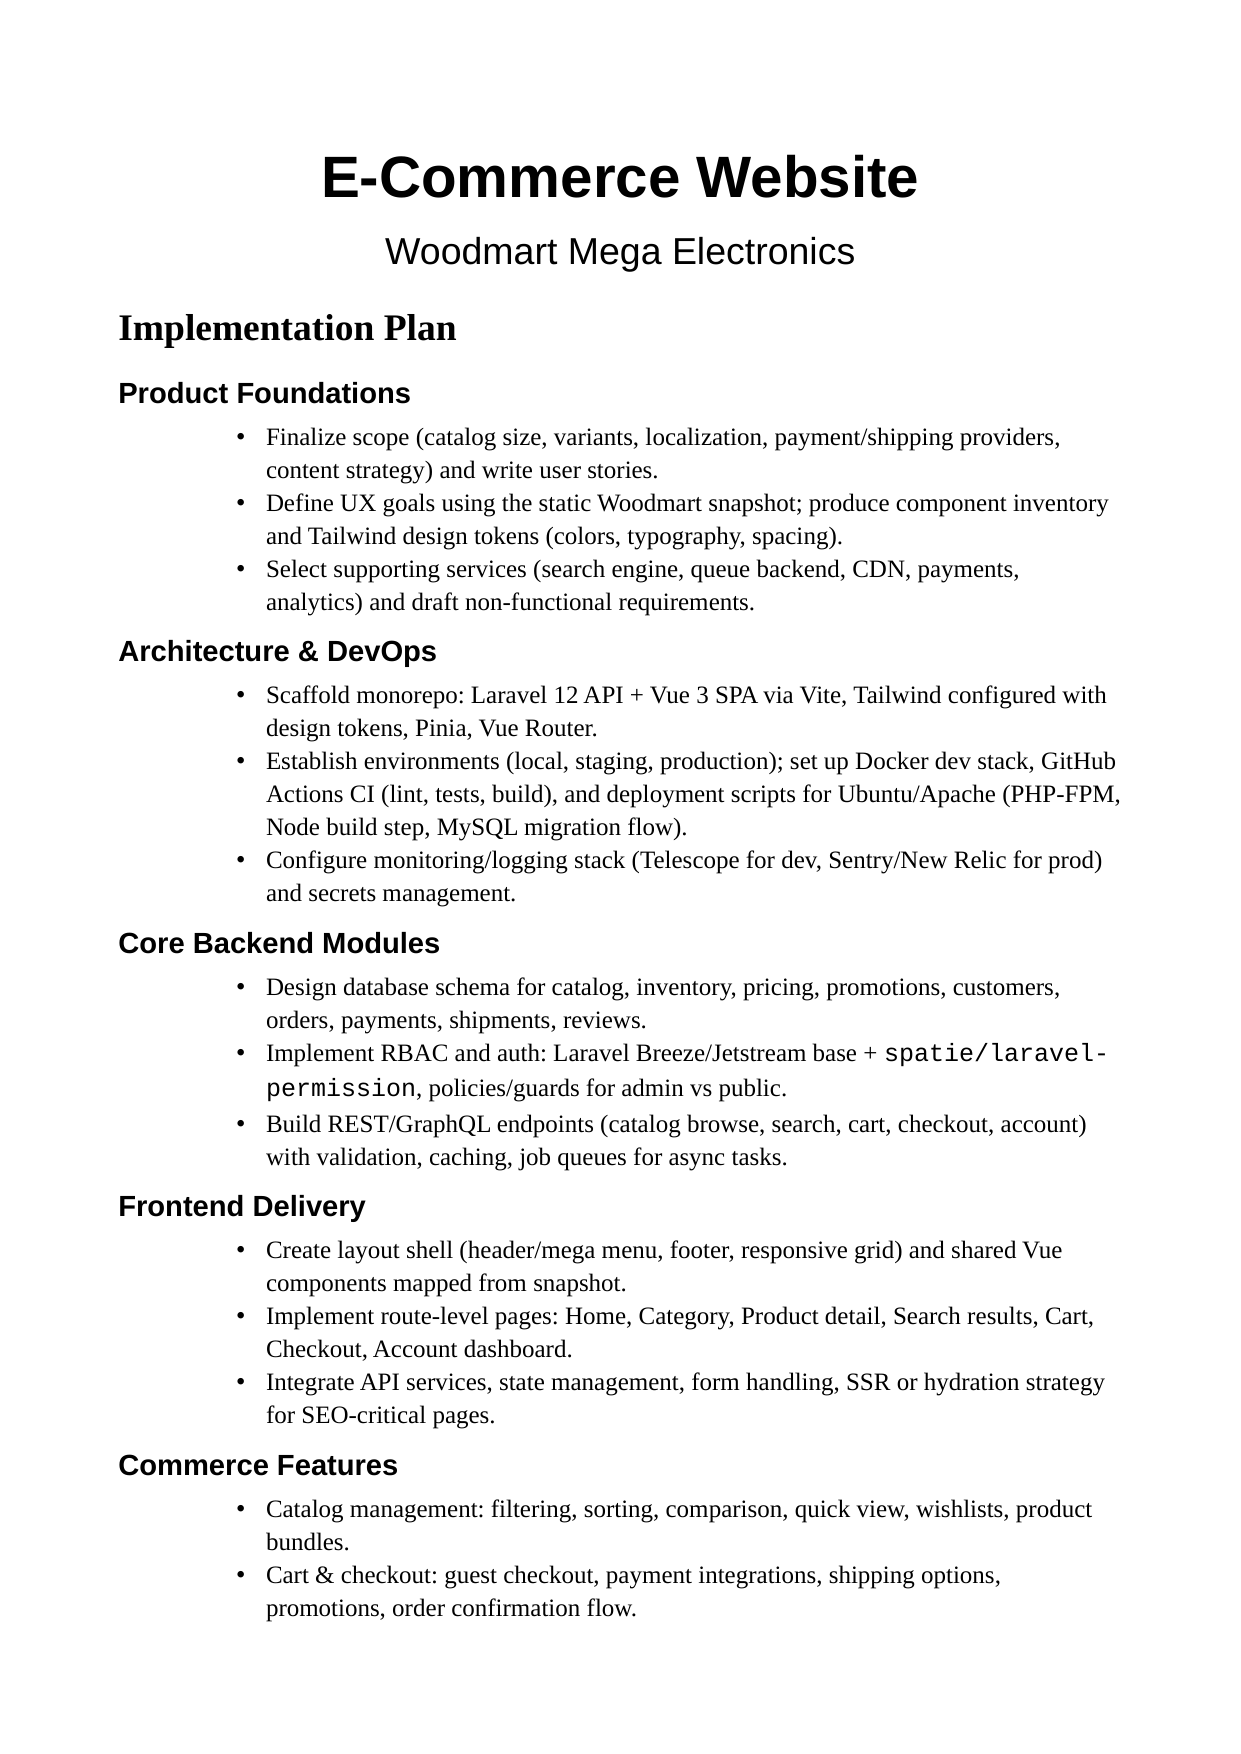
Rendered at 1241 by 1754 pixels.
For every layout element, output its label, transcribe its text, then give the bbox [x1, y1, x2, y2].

list Catalog management: filtering, sorting, comparison, quick view, wishlists, product bundles. [236, 1494, 1122, 1556]
title E-Commerce Website [118, 143, 1122, 210]
list Define UX goals using the static Woodmart snapshot; produce component inventory and Tailwind design tokens (colors, typography, spacing). [236, 488, 1122, 549]
subtitle Core Backend Modules [118, 926, 1122, 960]
subtitle Architecture & DevOps [118, 634, 1122, 668]
list Implement RBAC and auth: Laravel Breeze/Jetstream base + spatie/laravel-permission, policies/guards for admin vs public. [236, 1038, 1122, 1104]
list Configure monitoring/logging stack (Telescope for dev, Sentry/New Relic for prod) and secrets management. [236, 846, 1122, 907]
list Cart & checkout: guest checkout, payment integrations, shipping options, promotions, order confirmation flow. [236, 1560, 1122, 1622]
list Implement route-level pages: Home, Category, Product detail, Search results, Cart, Checkout, Account dashboard. [236, 1301, 1122, 1363]
subtitle Woodmart Mega Electronics [118, 229, 1122, 272]
list Integrate API services, state management, form handling, SSR or hydration strategy for SEO-critical pages. [236, 1367, 1122, 1429]
list Build REST/GraphQL endpoints (catalog browse, search, cart, checkout, account) with validation, caching, job queues for async tasks. [236, 1109, 1122, 1171]
list Select supporting services (search engine, queue backend, CDN, payments, analytics) and draft non-functional requirements. [236, 554, 1122, 616]
list Design database schema for catalog, inventory, pricing, promotions, customers, orders, payments, shipments, reviews. [236, 972, 1122, 1034]
subtitle Implementation Plan [118, 305, 1122, 348]
list Establish environments (local, staging, production); set up Docker dev stack, GitHub Actions CI (lint, tests, build), and deployment scripts for Ubuntu/Apache (PHP-FPM, Node build step, MySQL migration flow). [236, 746, 1122, 841]
subtitle Commerce Features [118, 1448, 1122, 1482]
list Create layout shell (header/mega menu, footer, responsive grid) and shared Vue components mapped from snapshot. [236, 1235, 1122, 1297]
list Finalize scope (catalog size, variants, localization, payment/shipping providers, content strategy) and write user stories. [236, 422, 1122, 483]
list Scaffold monorepo: Laravel 12 API + Vue 3 SPA via Vite, Tailwind configured with design tokens, Pinia, Vue Router. [236, 680, 1122, 742]
subtitle Product Foundations [118, 376, 1122, 409]
subtitle Frontend Delivery [118, 1189, 1122, 1223]
